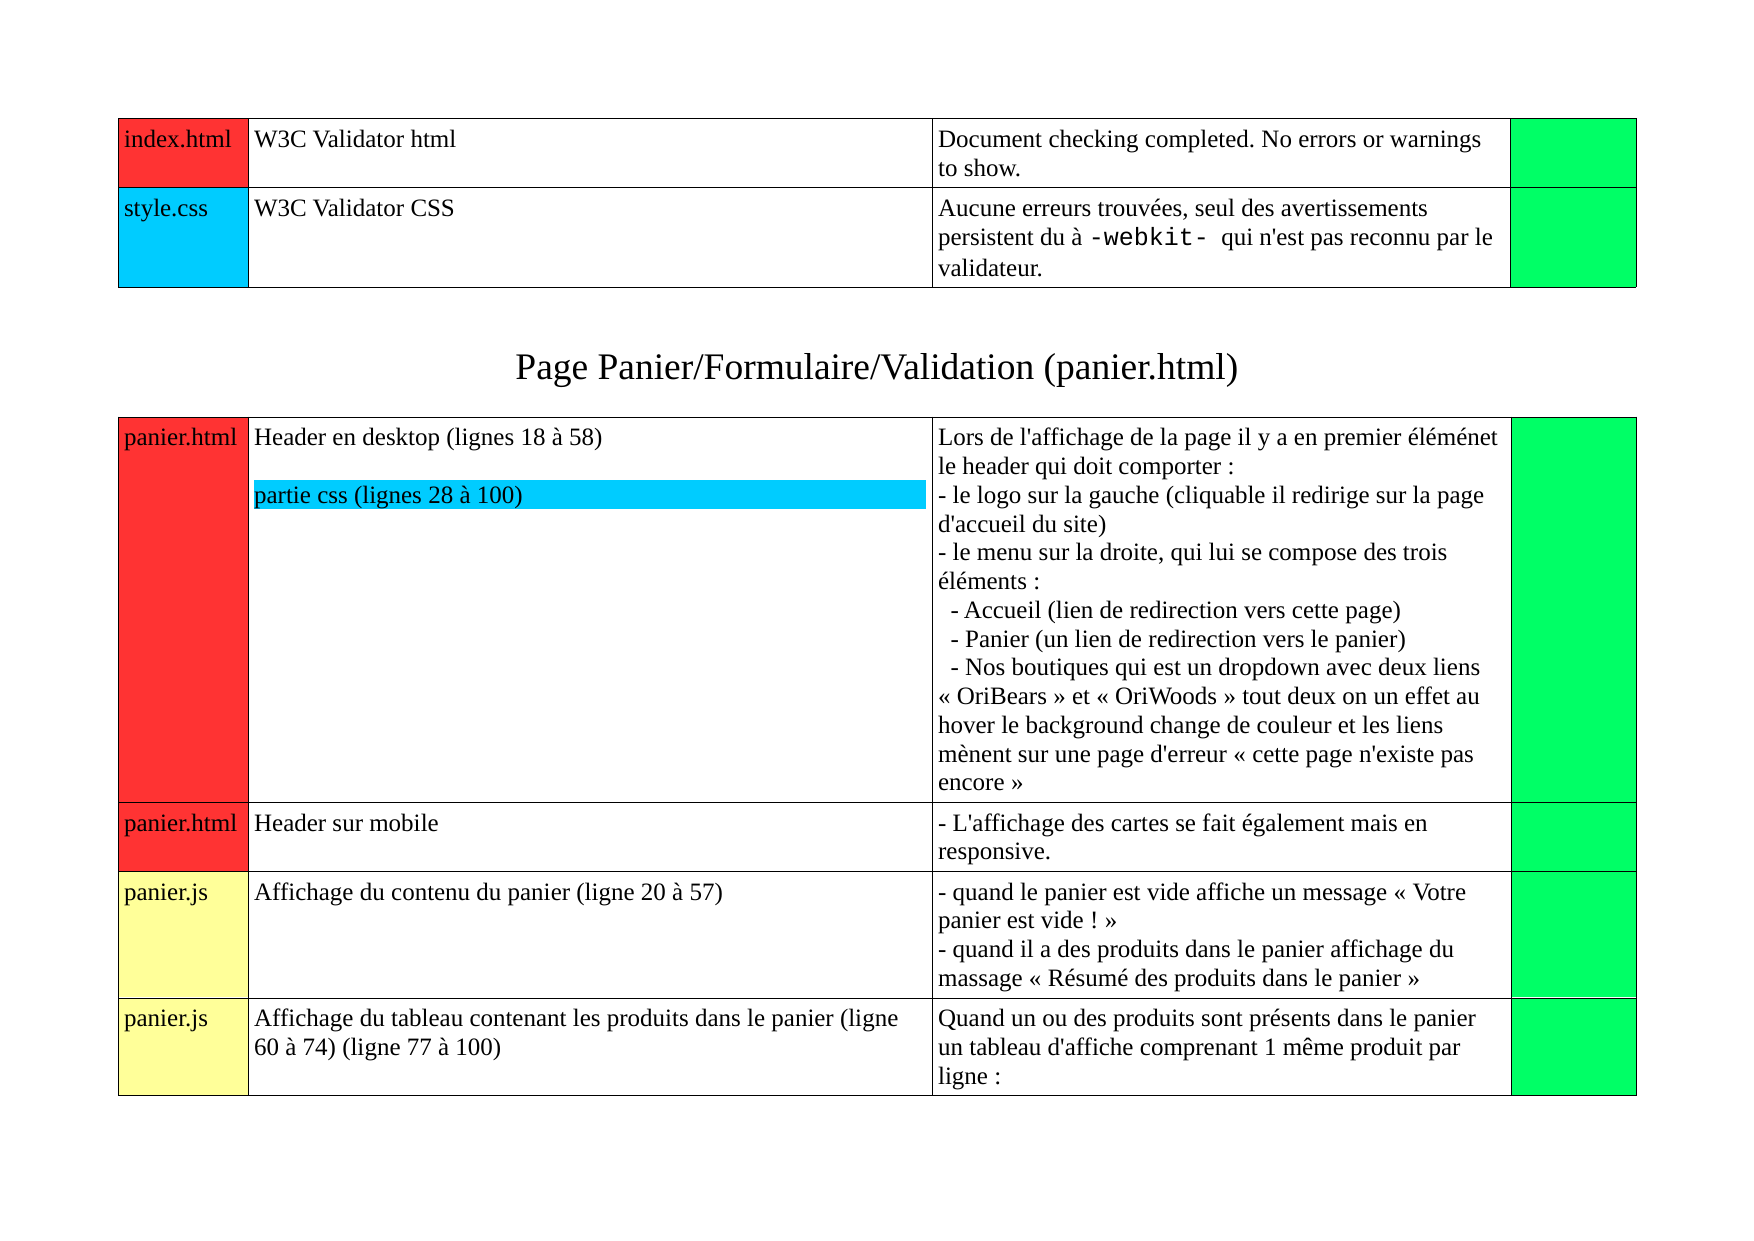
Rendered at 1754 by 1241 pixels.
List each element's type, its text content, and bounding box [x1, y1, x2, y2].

table_cell style.css [119, 188, 248, 287]
table_cell [1512, 999, 1636, 1095]
table_cell [1512, 872, 1636, 997]
table_cell Document checking completed. No errors or warnings to show. [933, 119, 1510, 187]
table_cell W3C Validator html [249, 119, 932, 187]
table_cell Header sur mobile [249, 803, 932, 871]
table_cell - L'affichage des cartes se fait également mais en responsive. [933, 803, 1511, 871]
table_header Header en desktop (lignes 18 à 58) partie css (lignes 28 à 100) [249, 418, 932, 802]
table_cell panier.js [119, 872, 248, 997]
table_header [1512, 418, 1636, 802]
table_cell panier.html [119, 803, 248, 871]
table_header panier.html [119, 418, 248, 802]
table_cell - quand le panier est vide affiche un message « Votre panier est vide ! » - quand il a des produits dans le panier affichage du massage « Résumé des produits dans le panier » [933, 872, 1511, 997]
table_cell W3C Validator CSS [249, 188, 932, 287]
table_cell index.html [119, 119, 248, 187]
table_cell Affichage du tableau contenant les produits dans le panier (ligne 60 à 74) (ligne 77 à 100) [249, 999, 932, 1095]
table_cell [1511, 119, 1636, 187]
table_cell [1511, 188, 1636, 287]
table_cell Quand un ou des produits sont présents dans le panier un tableau d'affiche comprenant 1 même produit par ligne : [933, 999, 1511, 1095]
table_cell Affichage du contenu du panier (ligne 20 à 57) [249, 872, 932, 997]
table_cell panier.js [119, 999, 248, 1095]
table_header Lors de l'affichage de la page il y a en premier éléménet le header qui doit comporter : - le logo sur la gauche (cliquable il redirige sur la page d'accueil du site) - le menu sur la droite, qui lui se compose des trois éléments : - Accueil (lien de redirection vers cette page) - Panier (un lien de redirection vers le panier) - Nos boutiques qui est un dropdown avec deux liens « OriBears » et « OriWoods » tout deux on un effet au hover le background change de couleur et les liens mènent sur une page d'erreur « cette page n'existe pas encore » [933, 418, 1511, 802]
table_cell Aucune erreurs trouvées, seul des avertissements persistent du à -webkit- qui n'est pas reconnu par le validateur. [933, 188, 1510, 287]
text Page Panier/Formulaire/Validation (panier.html) [118, 345, 1636, 388]
table_cell [1512, 803, 1636, 871]
